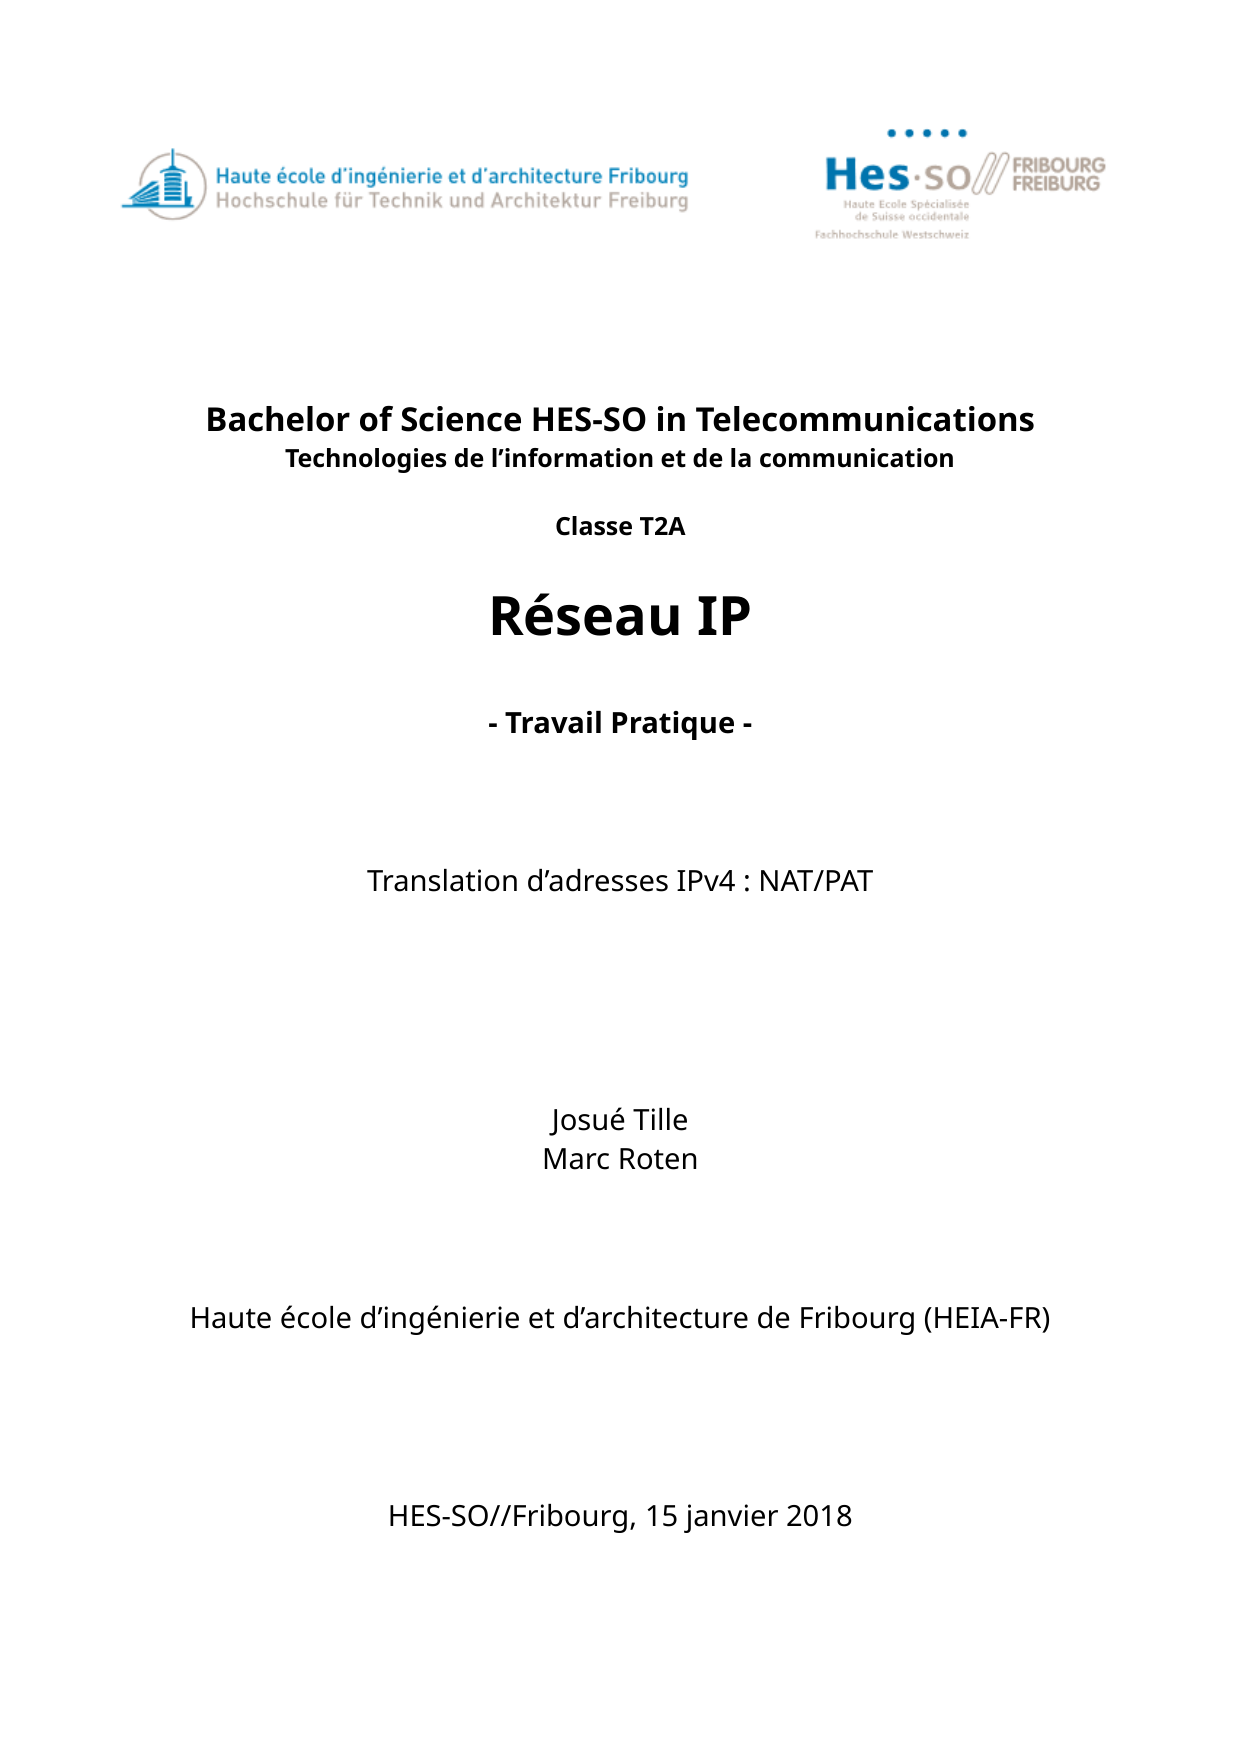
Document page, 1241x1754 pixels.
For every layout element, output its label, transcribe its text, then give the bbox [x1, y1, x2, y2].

text Réseau IP [118, 577, 1122, 651]
text Technologies de l’information et de la communication [118, 441, 1122, 475]
text Bachelor of Science HES-SO in Telecommunications [118, 396, 1122, 441]
text Haute école d’ingénierie et d’architecture de Fribourg (HEIA-FR) [118, 1297, 1122, 1337]
text Translation d’adresses IPv4 : NAT/PAT [118, 861, 1122, 900]
text HES-SO//Fribourg, 15. janvier 2018 [118, 1496, 1122, 1535]
text - Travail Pratique - [118, 702, 1122, 742]
text Classe T2A [118, 509, 1122, 543]
text Marc Roten [118, 1138, 1122, 1178]
picture [118, 118, 1123, 249]
text Josué Tille [118, 1099, 1122, 1138]
